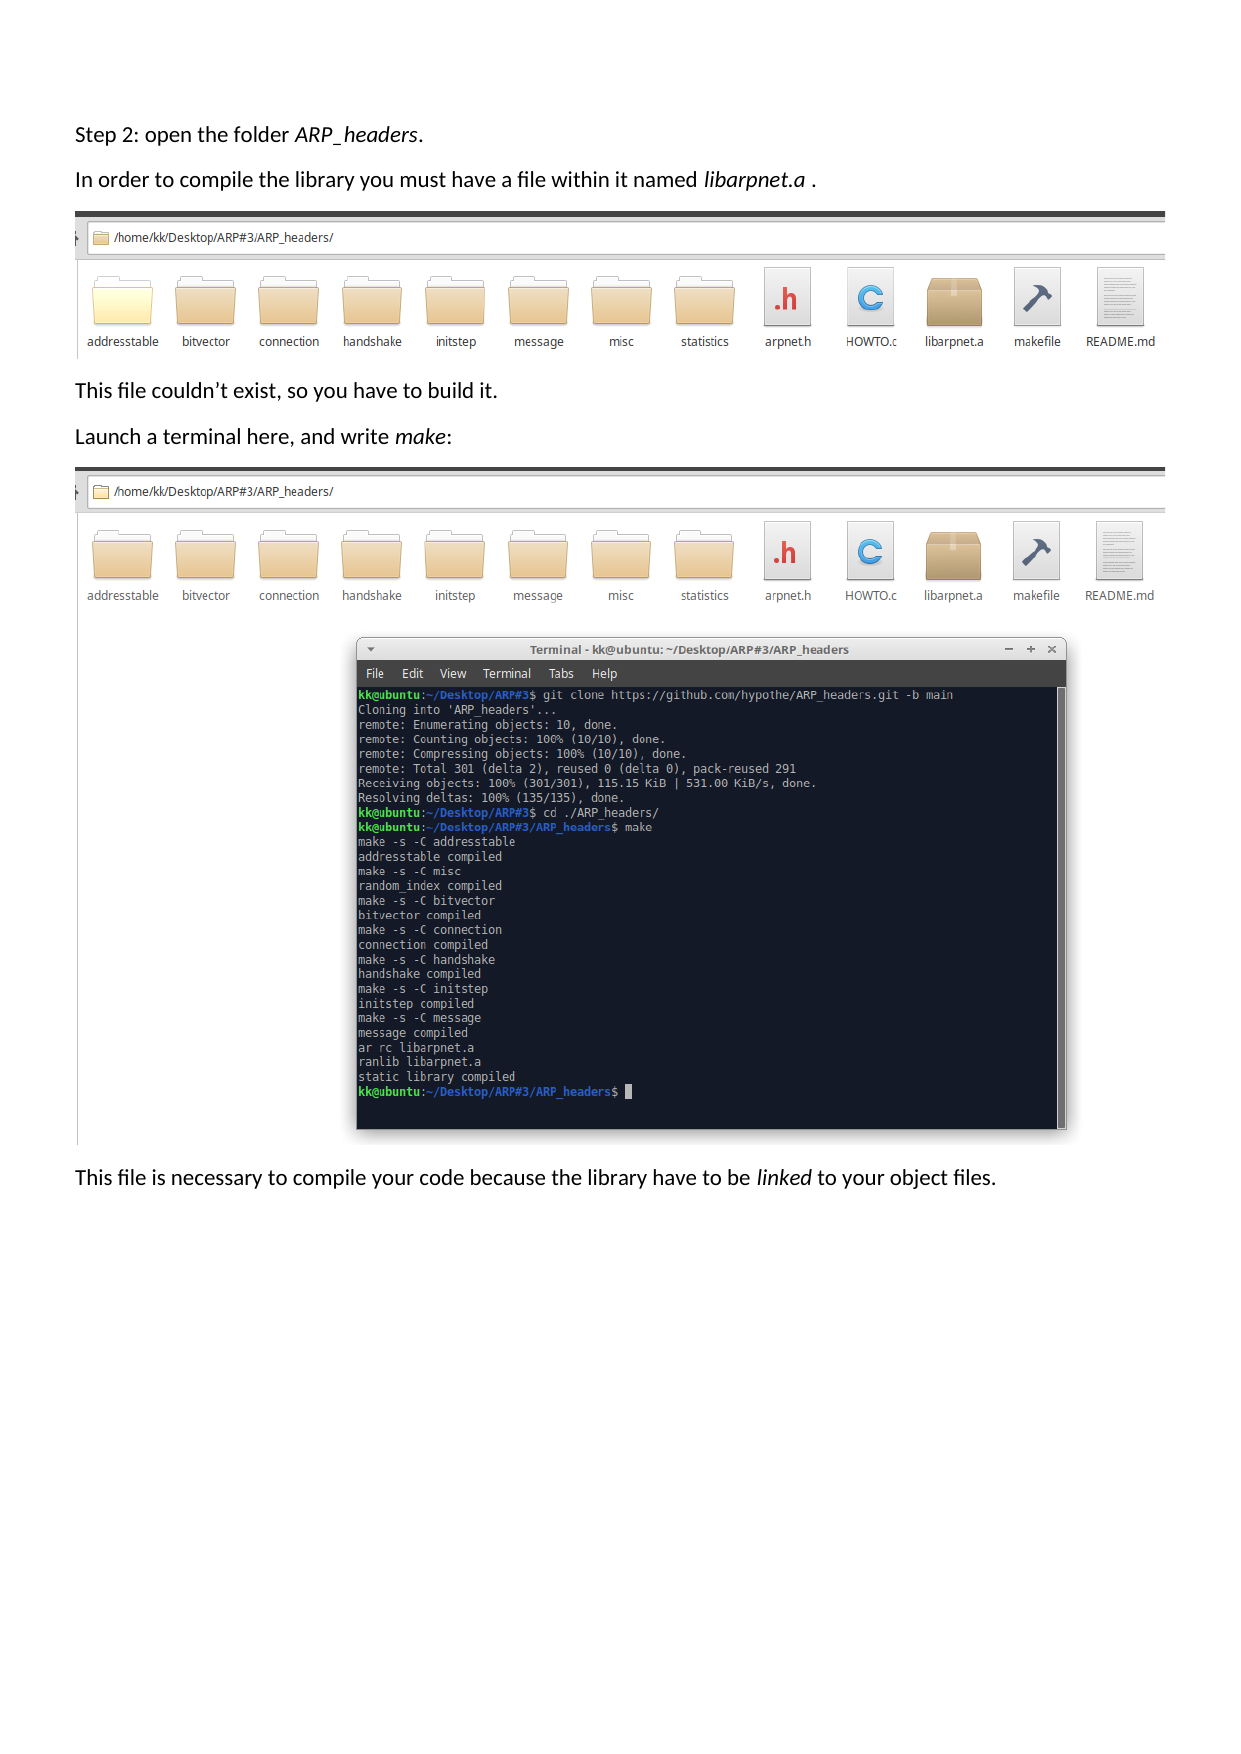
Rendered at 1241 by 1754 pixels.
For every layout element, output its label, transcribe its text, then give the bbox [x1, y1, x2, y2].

text In order to compile the library you must have a file within it named libarpnet.a . [75, 165, 1165, 193]
text This file couldn’t exist, so you have to build it. [75, 376, 1165, 404]
text Step 2: open the folder ARP_headers. [75, 120, 1165, 148]
text This file is necessary to compile your code because the library have to be linked to your object files. [75, 1163, 1165, 1191]
text Launch a terminal here, and write make: [75, 422, 1165, 450]
